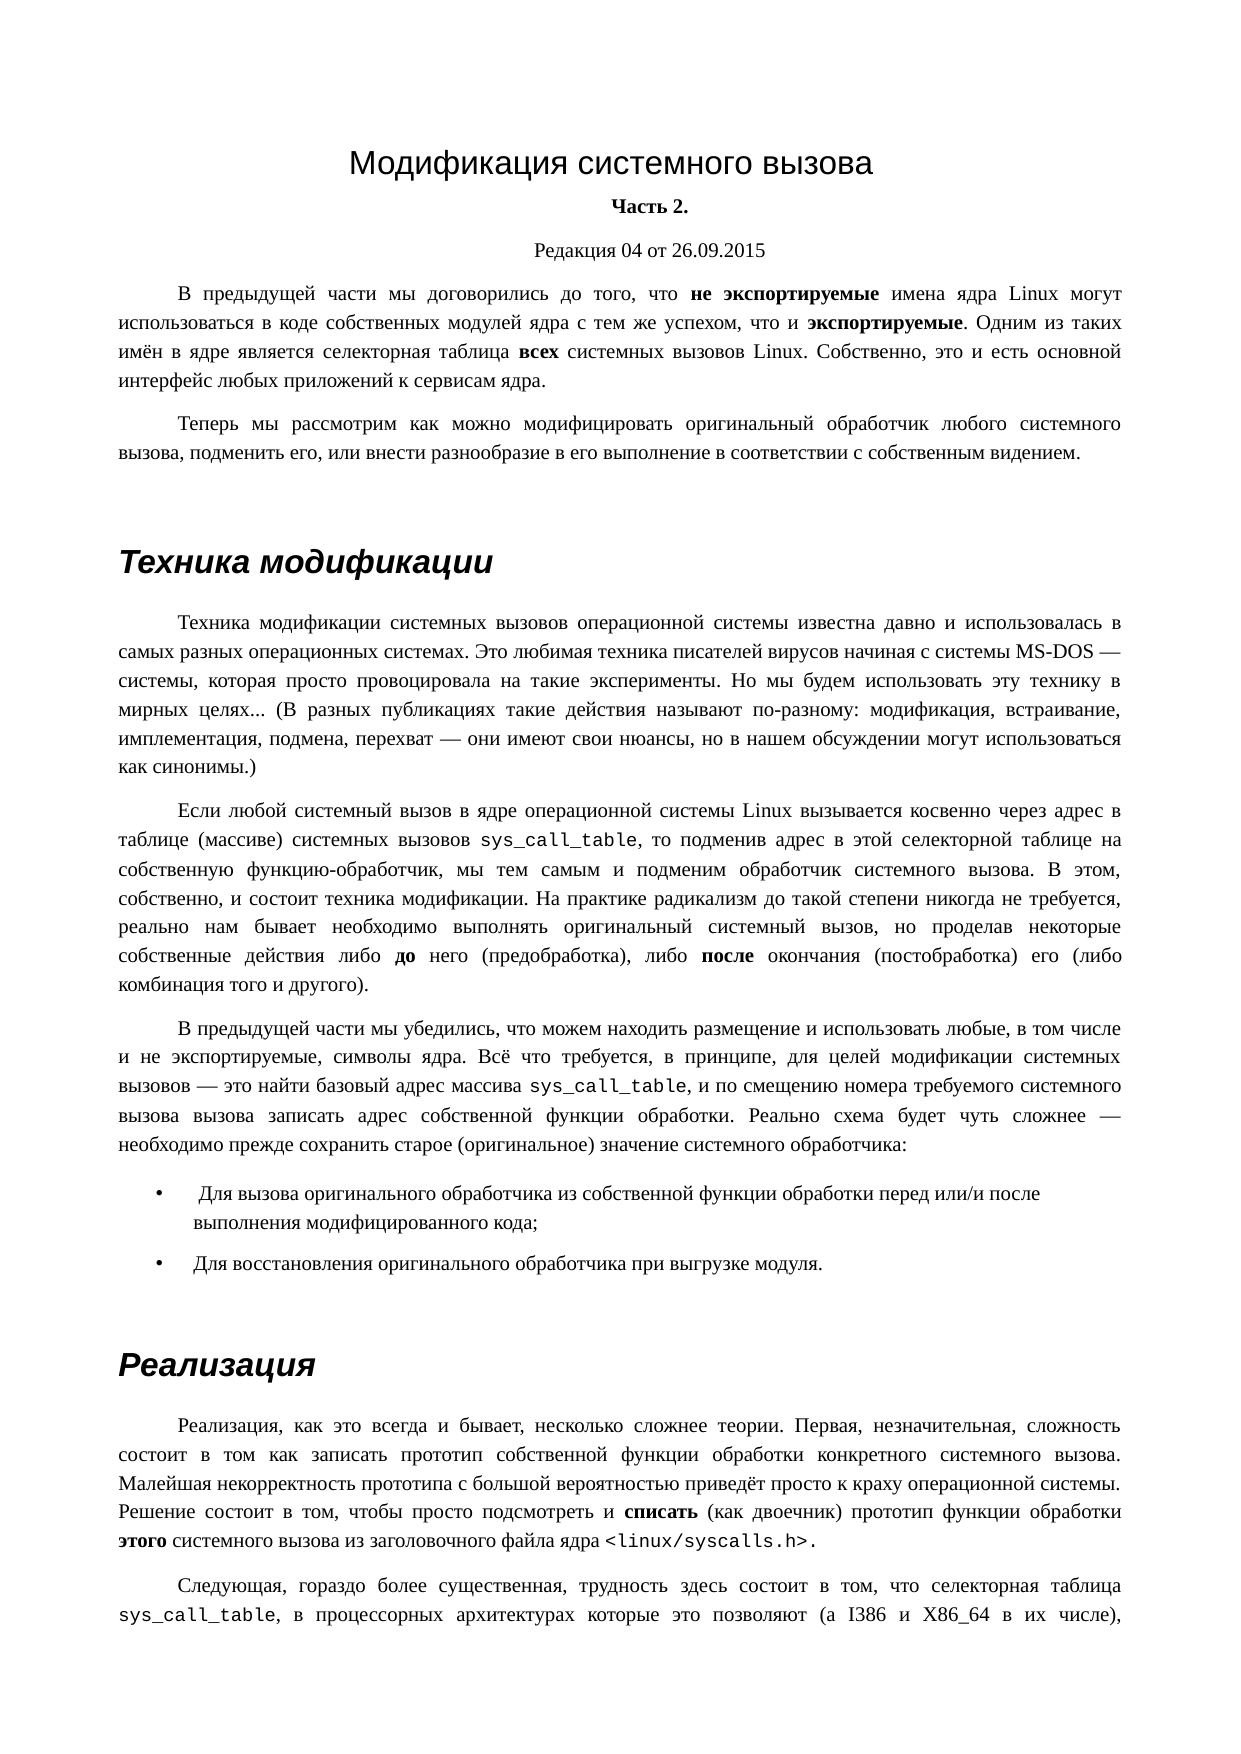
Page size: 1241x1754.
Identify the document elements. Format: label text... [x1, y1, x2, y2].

text Теперь мы рассмотрим как можно модифицировать оригинальный обработчик любого системного вызова, подменить его, или внести разнообразие в его выполнение в соответствии с собственным видением. [118, 411, 1122, 464]
text В предыдущей части мы договорились до того, что не экспортируемые имена ядра Linux могут использоваться в коде собственных модулей ядра с тем же успехом, что и экспортируемые. Одним из таких имён в ядре является селекторная таблица всех системных вызовов Linux. Собственно, это и есть основной интерфейс любых приложений к сервисам ядра. [118, 281, 1122, 392]
subtitle Техника модификации [118, 542, 1122, 581]
text Редакция 04 от 26.09.2015 [118, 237, 1122, 262]
text Реализация, как это всегда и бывает, несколько сложнее теории. Первая, незначительная, сложность состоит в том как записать прототип собственной функции обработки конкретного системного вызова. Малейшая некорректность прототипа с большой вероятностью приведёт просто к краху операционной системы. Решение состоит в том, чтобы просто подсмотреть и списать (как двоечник) прототип функции обработки этого системного вызова из заголовочного файла ядра <linux/syscalls.h>. [118, 1413, 1122, 1553]
text Часть 2. [118, 194, 1122, 218]
title Модификация системного вызова [118, 143, 1122, 182]
list Для восстановления оригинального обработчика при выгрузке модуля. [156, 1251, 1122, 1275]
text Техника модификации системных вызовов операционной системы известна давно и использовалась в самых разных операционных системах. Это любимая техника писателей вирусов начиная с системы MS-DOS — системы, которая просто провоцировала на такие эксперименты. Но мы будем использовать эту технику в мирных целях... (В разных публикациях такие действия называют по-разному: модификация, встраивание, имплементация, подмена, перехват — они имеют свои нюансы, но в нашем обсуждении могут использоваться как синонимы.) [118, 610, 1122, 778]
text В предыдущей части мы убедились, что можем находить размещение и использовать любые, в том числе и не экспортируемые, символы ядра. Всё что требуется, в принципе, для целей модификации системных вызовов — это найти базовый адрес массива sys_call_table, и по смещению номера требуемого системного вызова вызова записать адрес собственной функции обработки. Реально схема будет чуть сложнее — необходимо прежде сохранить старое (оригинальное) значение системного обработчика: [118, 1016, 1122, 1156]
text Если любой системный вызов в ядре операционной системы Linux вызывается косвенно через адрес в таблице (массиве) системных вызовов sys_call_table, то подменив адрес в этой селекторной таблице на собственную функцию-обработчик, мы тем самым и подменим обработчик системного вызова. В этом, собственно, и состоит техника модификации. На практике радикализм до такой степени никогда не требуется, реально нам бывает необходимо выполнять оригинальный системный вызов, но проделав некоторые собственные действия либо до него (предобработка), либо после окончания (постобработка) его (либо комбинация того и другого). [118, 798, 1122, 996]
list Для вызова оригинального обработчика из собственной функции обработки перед или/и после выполнения модифицированного кода; [156, 1181, 1122, 1234]
subtitle Реализация [118, 1345, 1122, 1383]
text Следующая, гораздо более существенная, трудность здесь состоит в том, что селекторная таблица sys_call_table, в процессорных архитектурах которые это позволяют (а I386 и X86_64 в их числе), [118, 1573, 1122, 1627]
